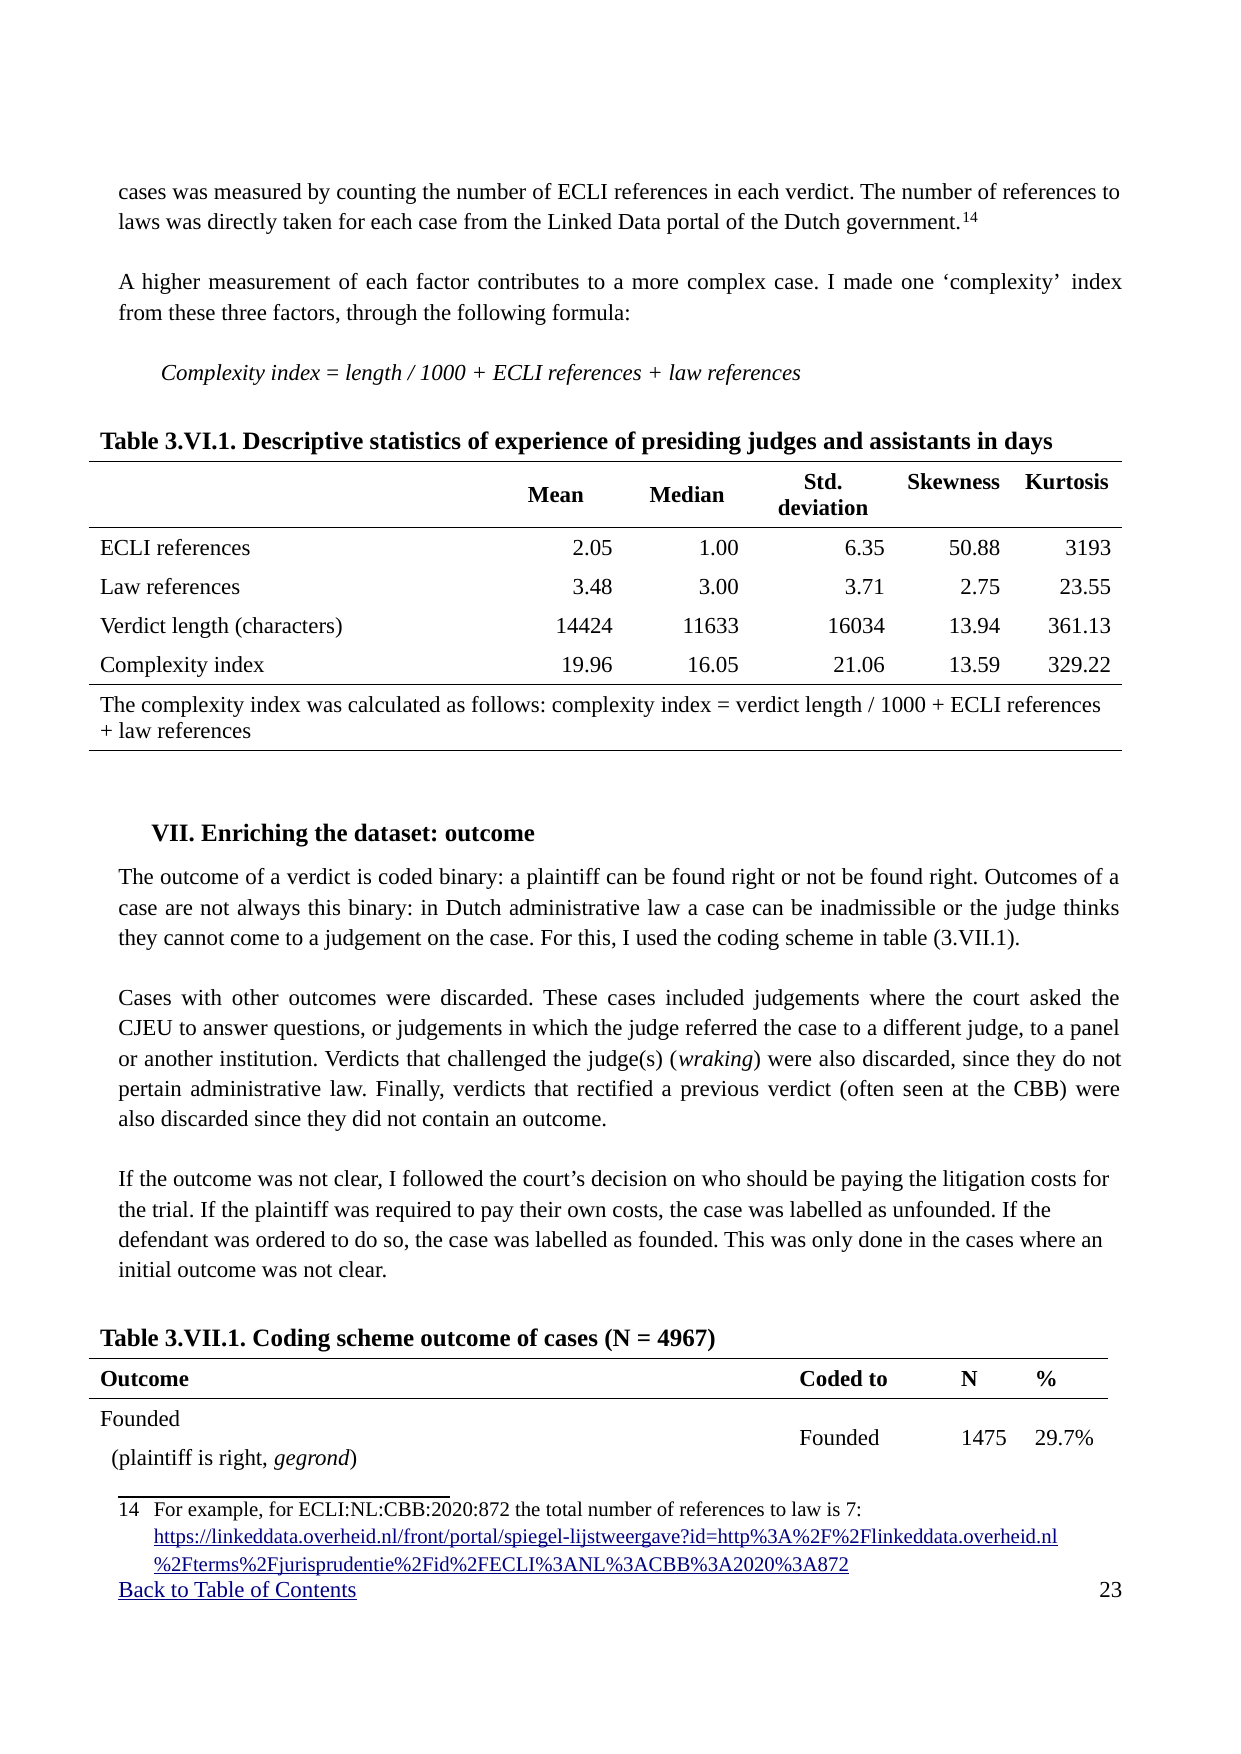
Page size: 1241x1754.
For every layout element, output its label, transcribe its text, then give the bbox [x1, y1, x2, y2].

table_cell 1475 [950, 1399, 1023, 1476]
table_cell 6.35 [750, 528, 896, 567]
table_header Table 3.VII.1. Coding scheme outcome of cases (N = 4967) [89, 1316, 1008, 1358]
table_cell Verdict length (characters) [89, 606, 488, 644]
table_cell 11633 [624, 606, 750, 644]
table_cell Median [624, 462, 750, 527]
table_cell 13.59 [896, 645, 1011, 683]
text The outcome of a verdict is coded binary: a plaintiff can be found right or not be found right. Outcomes of a case are not always this binary: in Dutch administrative law a case can be inadmissible or the judge thinks they cannot come to a judgement on the case. For this, I used the coding scheme in table (3.VII.1). [118, 863, 1122, 950]
text cases was measured by counting the number of ECLI references in each verdict. The number of references to laws was directly taken for each case from the Linked Data portal of the Dutch government. [118, 178, 1122, 234]
table_cell 3.71 [750, 567, 896, 606]
table_cell 2.75 [896, 567, 1011, 606]
table_cell % [1023, 1359, 1107, 1398]
table_cell 19.96 [488, 645, 624, 683]
text Cases with other outcomes were discarded. These cases included judgements where the court asked the CJEU to answer questions, or judgements in which the judge referred the case to a different judge, to a panel or another institution. Verdicts that challenged the judge(s) (wraking) were also discarded, since they do not pertain administrative law. Finally, verdicts that rectified a previous verdict (often seen at the CBB) were also discarded since they did not contain an outcome. [118, 984, 1122, 1131]
text For example, for ECLI:NL:CBB:2020:872 the total number of references to law is 7: https://linkeddata.overheid.nl/front/portal/spiegel-lijstweergave?id=http%3A%2F%2Flinkeddata.overheid.nl%2Fterms%2Fjurisprudentie%2Fid%2FECLI%3ANL%3ACBB%3A2020%3A872 [118, 1497, 1122, 1576]
table_cell 29.7% [1023, 1399, 1107, 1476]
table_cell The complexity index was calculated as follows: complexity index = verdict length / 1000 + ECLI references + law references [89, 685, 1122, 750]
table_cell Founded [788, 1399, 949, 1476]
table_cell 3.00 [624, 567, 750, 606]
table_cell Law references [89, 567, 488, 606]
subtitle VII. Enriching the dataset: outcome [151, 818, 1122, 847]
table_cell 23.55 [1011, 567, 1122, 606]
table_header [1008, 1316, 1092, 1358]
table_cell 329.22 [1011, 645, 1122, 683]
table_cell Coded to [788, 1359, 949, 1398]
table_cell Complexity index [89, 645, 488, 683]
table_cell 361.13 [1011, 606, 1122, 644]
table_cell 3.48 [488, 567, 624, 606]
table_cell 21.06 [750, 645, 896, 683]
text If the outcome was not clear, I followed the court’s decision on who should be paying the litigation costs for the trial. If the plaintiff was required to pay their own costs, the case was labelled as unfounded. If the defendant was ordered to do so, the case was labelled as founded. This was only done in the cases where an initial outcome was not clear. [118, 1165, 1122, 1282]
text A higher measurement of each factor contributes to a more complex case. I made one ‘complexity’ index from these three factors, through the following formula: [118, 268, 1122, 325]
table_cell 13.94 [896, 606, 1011, 644]
table_cell Outcome [89, 1359, 788, 1398]
table_cell 14424 [488, 606, 624, 644]
table_cell 50.88 [896, 528, 1011, 567]
table_cell Skewness [896, 462, 1011, 527]
table_cell N [950, 1359, 1023, 1398]
table_cell 1.00 [624, 528, 750, 567]
table_cell Founded (plaintiff is right, gegrond) [89, 1399, 788, 1476]
table_cell Std. deviation [750, 462, 896, 527]
table_cell Mean [488, 462, 624, 527]
table_cell [89, 462, 488, 527]
table_cell 2.05 [488, 528, 624, 567]
table_cell 16034 [750, 606, 896, 644]
table_cell 16.05 [624, 645, 750, 683]
table_header Table 3.VI.1. Descriptive statistics of experience of presiding judges and assistants in days [89, 420, 1122, 461]
table_cell ECLI references [89, 528, 488, 567]
table_cell 3193 [1011, 528, 1122, 567]
table_cell Kurtosis [1011, 462, 1122, 527]
table_header [1092, 1316, 1107, 1358]
text Complexity index = length / 1000 + ECLI references + law references [118, 359, 1122, 385]
